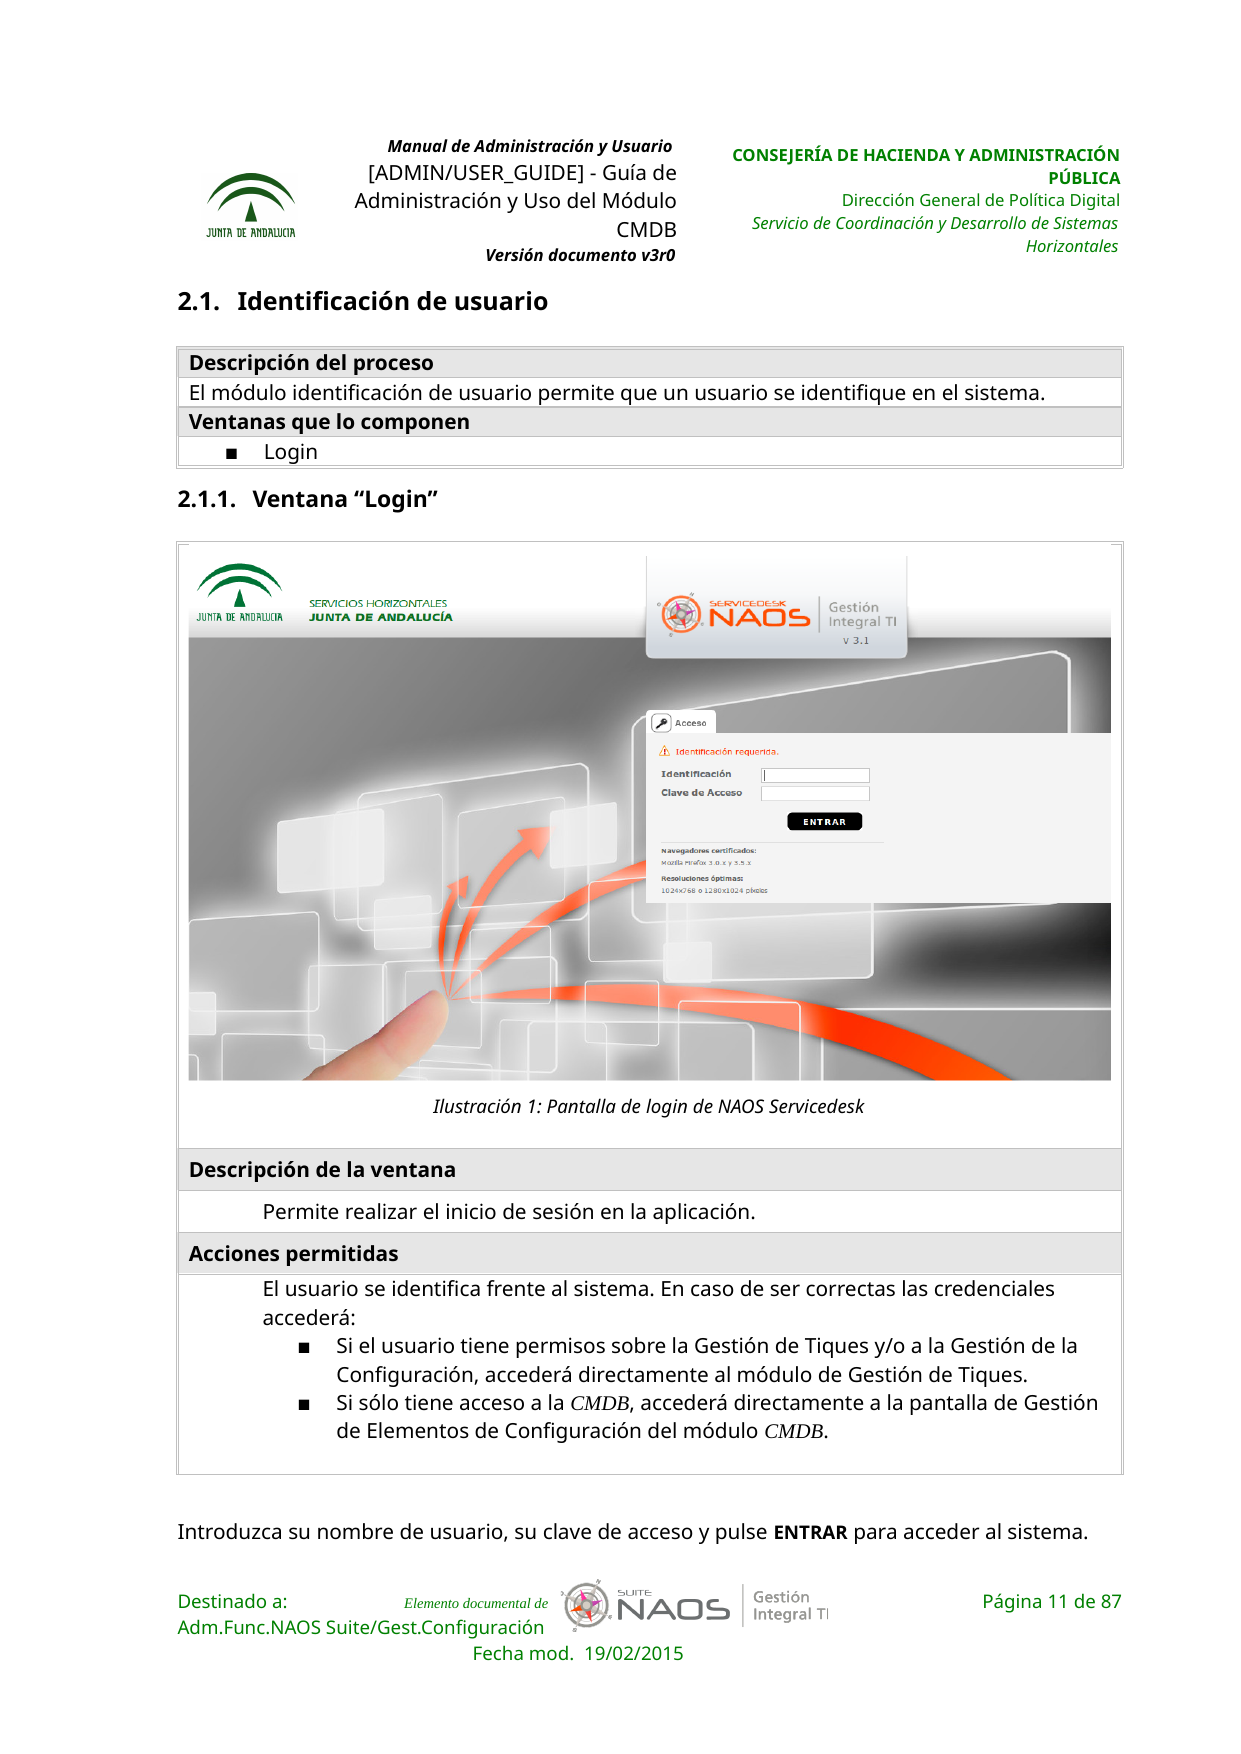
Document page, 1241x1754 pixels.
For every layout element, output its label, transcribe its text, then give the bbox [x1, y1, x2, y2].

table_cell Permite realizar el inicio de sesión en la aplicación. [179, 1191, 1121, 1232]
table_cell Ventanas que lo componen [179, 408, 1121, 436]
table_header [179, 544, 1121, 1148]
table_header Descripción del proceso [179, 350, 1121, 377]
picture [560, 1579, 829, 1632]
table_cell Descripción de la ventana [179, 1149, 1121, 1190]
picture [188, 556, 1111, 1081]
table_cell Acciones permitidas [179, 1233, 1121, 1273]
table_cell Login [179, 437, 1121, 465]
subtitle Identificación de usuario [177, 283, 1122, 317]
text Introduzca su nombre de usuario, su clave de acceso y pulse ENTRAR para acceder al sistema. [177, 1517, 1122, 1546]
picture [201, 173, 298, 241]
subtitle Ventana “Login” [177, 482, 1122, 514]
table_cell El usuario se identifica frente al sistema. En caso de ser correctas las credenciales accederá: Si el usuario tiene permisos sobre la Gestión de Tiques y/o a la Gestión de la Configuración, accederá directamente al módulo de Gestión de Tiques. Si sólo tiene acceso a la CMDB, accederá directamente a la pantalla de Gestión de Elementos de Configuración del módulo CMDB. [179, 1275, 1121, 1473]
